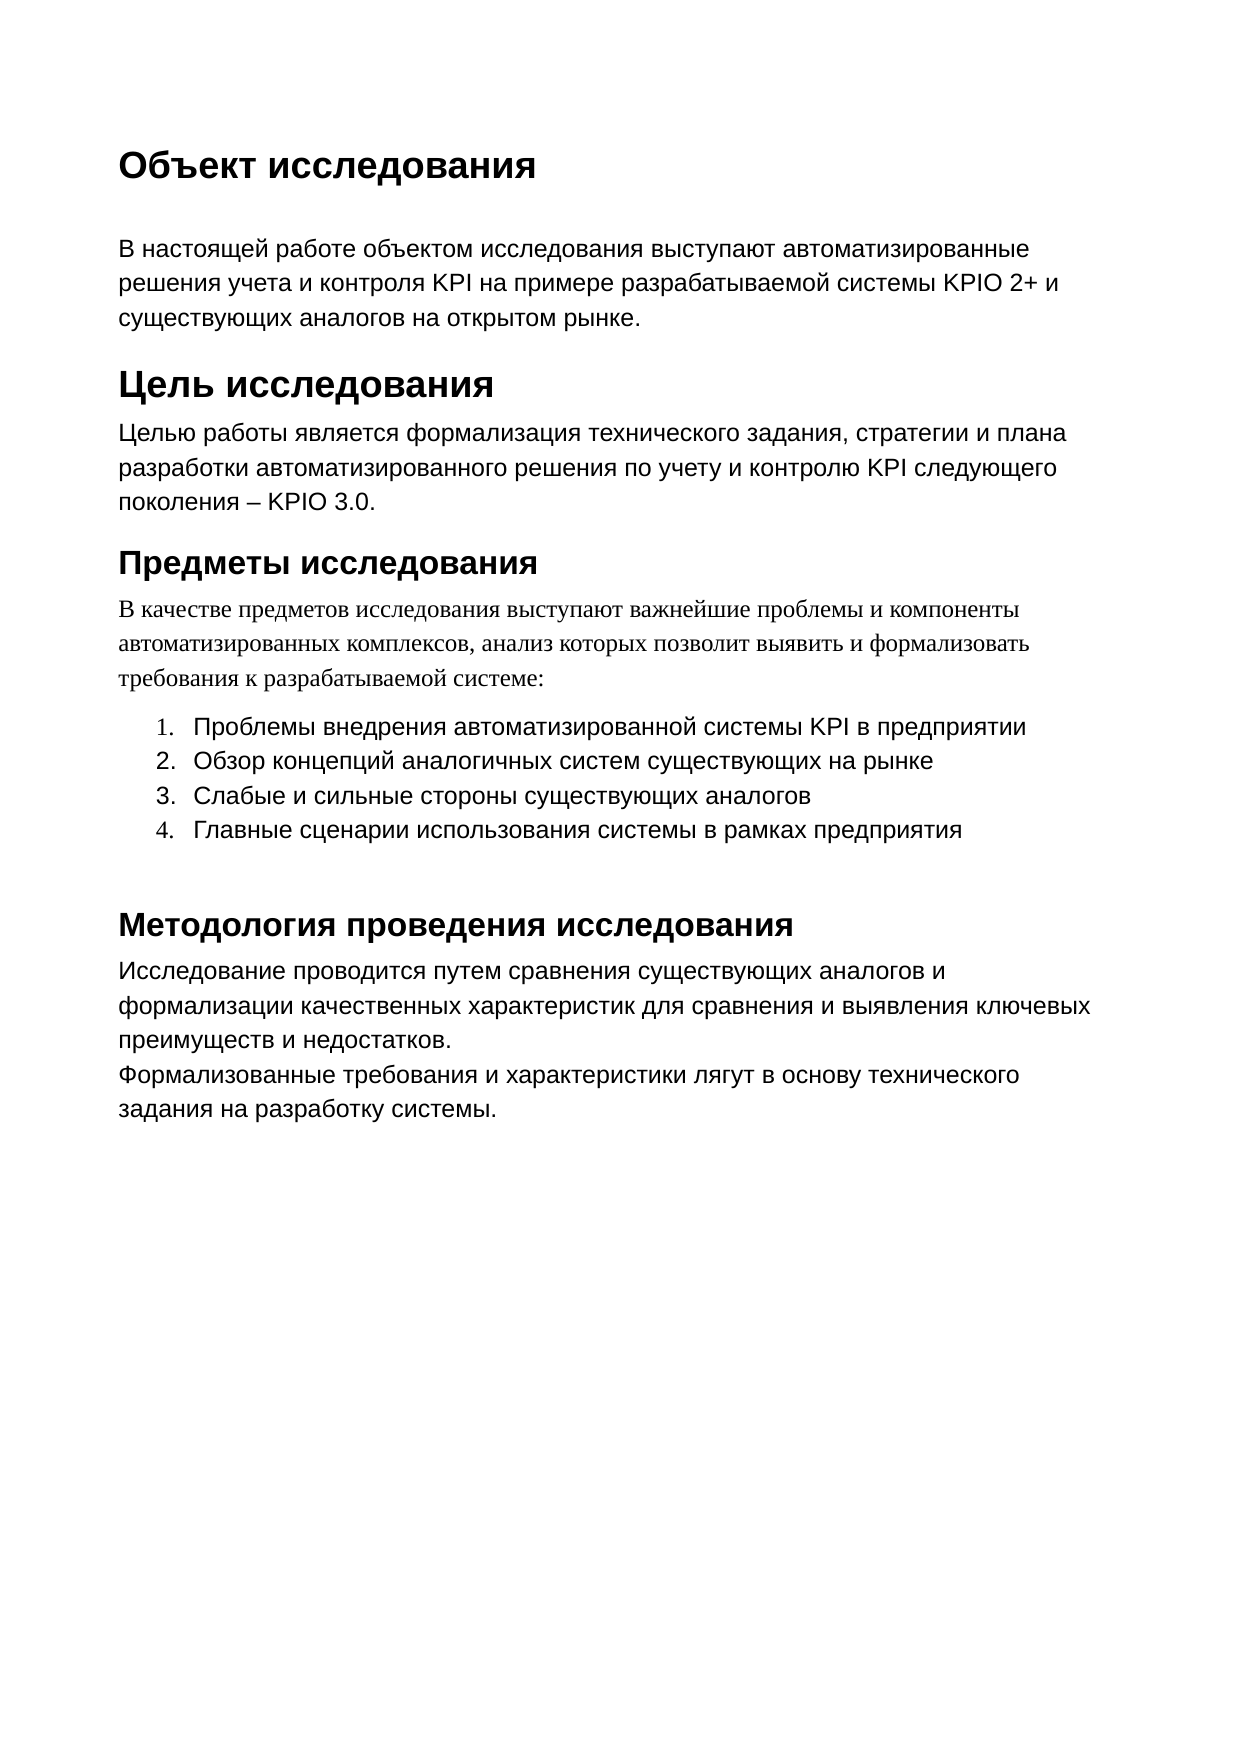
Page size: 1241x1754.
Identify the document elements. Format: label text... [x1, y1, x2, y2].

text В настоящей работе объектом исследования выступают автоматизированные решения учета и контроля KPI на примере разрабатываемой системы KPIO 2+ и существующих аналогов на открытом рынке. [118, 234, 1122, 331]
subtitle Предметы исследования [118, 543, 1122, 581]
subtitle Цель исследования [118, 362, 1122, 406]
text Формализованные требования и характеристики лягут в основу технического задания на разработку системы. [118, 1060, 1122, 1123]
list Проблемы внедрения автоматизированной системы KPI в предприятии [156, 712, 1122, 741]
text Исследование проводится путем сравнения существующих аналогов и формализации качественных характеристик для сравнения и выявления ключевых преимуществ и недостатков. [118, 956, 1122, 1054]
list Обзор концепций аналогичных систем существующих на рынке [156, 746, 1122, 775]
subtitle Методология проведения исследования [118, 905, 1122, 944]
list Слабые и сильные стороны существующих аналогов [156, 781, 1122, 809]
list Главные сценарии использования системы в рамках предприятия [156, 815, 1122, 844]
text Целью работы является формализация технического задания, стратегии и плана разработки автоматизированного решения по учету и контролю KPI следующего поколения – KPIO 3.0. [118, 418, 1122, 516]
subtitle Объект исследования [118, 143, 1122, 187]
text В качестве предметов исследования выступают важнейшие проблемы и компоненты автоматизированных комплексов, анализ которых позволит выявить и формализовать требования к разрабатываемой системе: [118, 594, 1122, 691]
